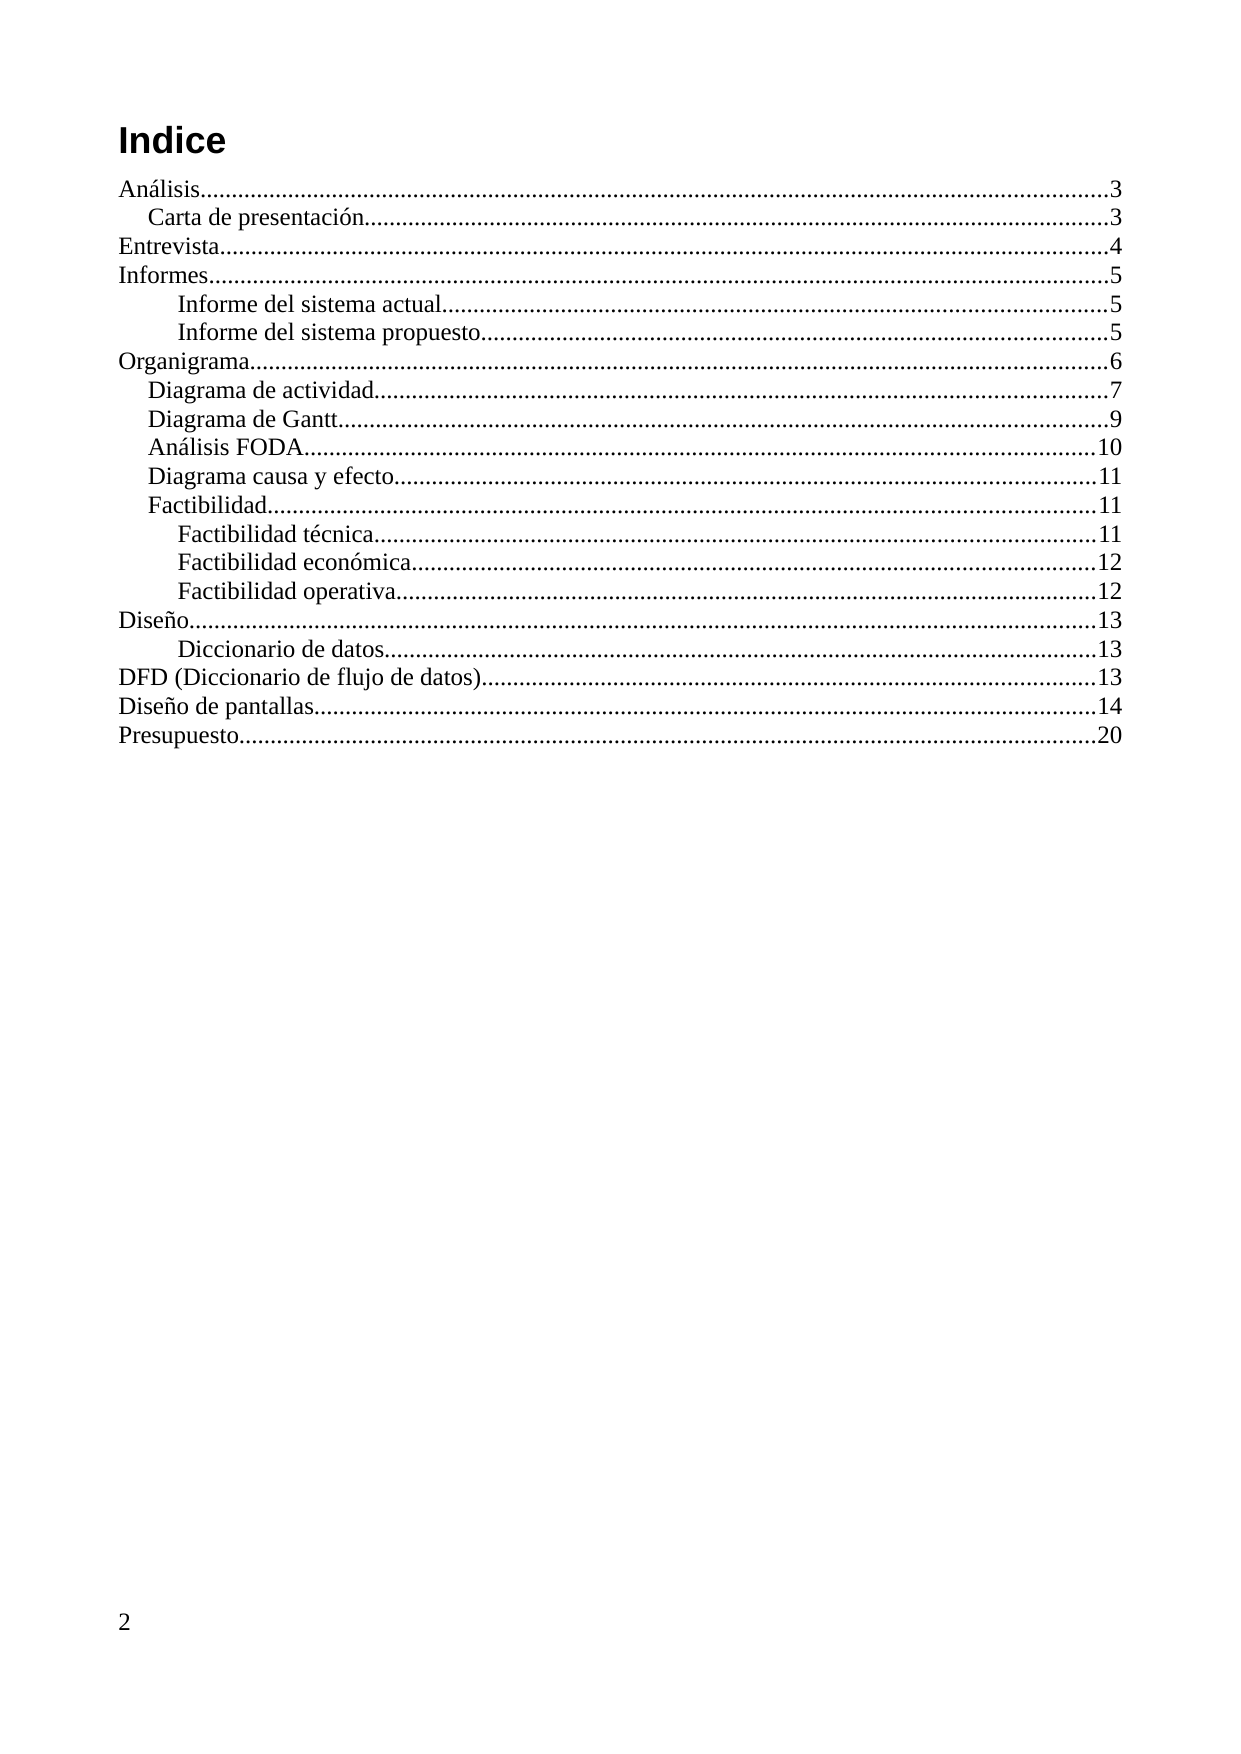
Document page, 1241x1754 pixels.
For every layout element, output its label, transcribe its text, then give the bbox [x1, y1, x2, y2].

text Presupuesto 20 [118, 720, 1122, 749]
text Factibilidad técnica 11 [177, 519, 1122, 547]
text Entrevista 4 [118, 231, 1122, 260]
text Informes 5 [118, 260, 1122, 289]
subtitle Indice [118, 118, 1122, 161]
text Diccionario de datos 13 [177, 634, 1122, 662]
text Diagrama de actividad 7 [148, 375, 1122, 404]
text Organigrama 6 [118, 346, 1122, 375]
text Diagrama de Gantt 9 [148, 404, 1122, 432]
text Factibilidad operativa 12 [177, 576, 1122, 605]
text Diagrama causa y efecto 11 [148, 461, 1122, 490]
text DFD (Diccionario de flujo de datos) 13 [118, 662, 1122, 691]
text Factibilidad 11 [148, 490, 1122, 519]
text Diseño de pantallas 14 [118, 691, 1122, 720]
text Diseño 13 [118, 605, 1122, 634]
text Informe del sistema actual 5 [177, 289, 1122, 317]
text Informe del sistema propuesto 5 [177, 317, 1122, 346]
text Factibilidad económica 12 [177, 547, 1122, 576]
text Análisis 3 [118, 174, 1122, 202]
text Análisis FODA 10 [148, 432, 1122, 461]
text Carta de presentación 3 [148, 202, 1122, 231]
